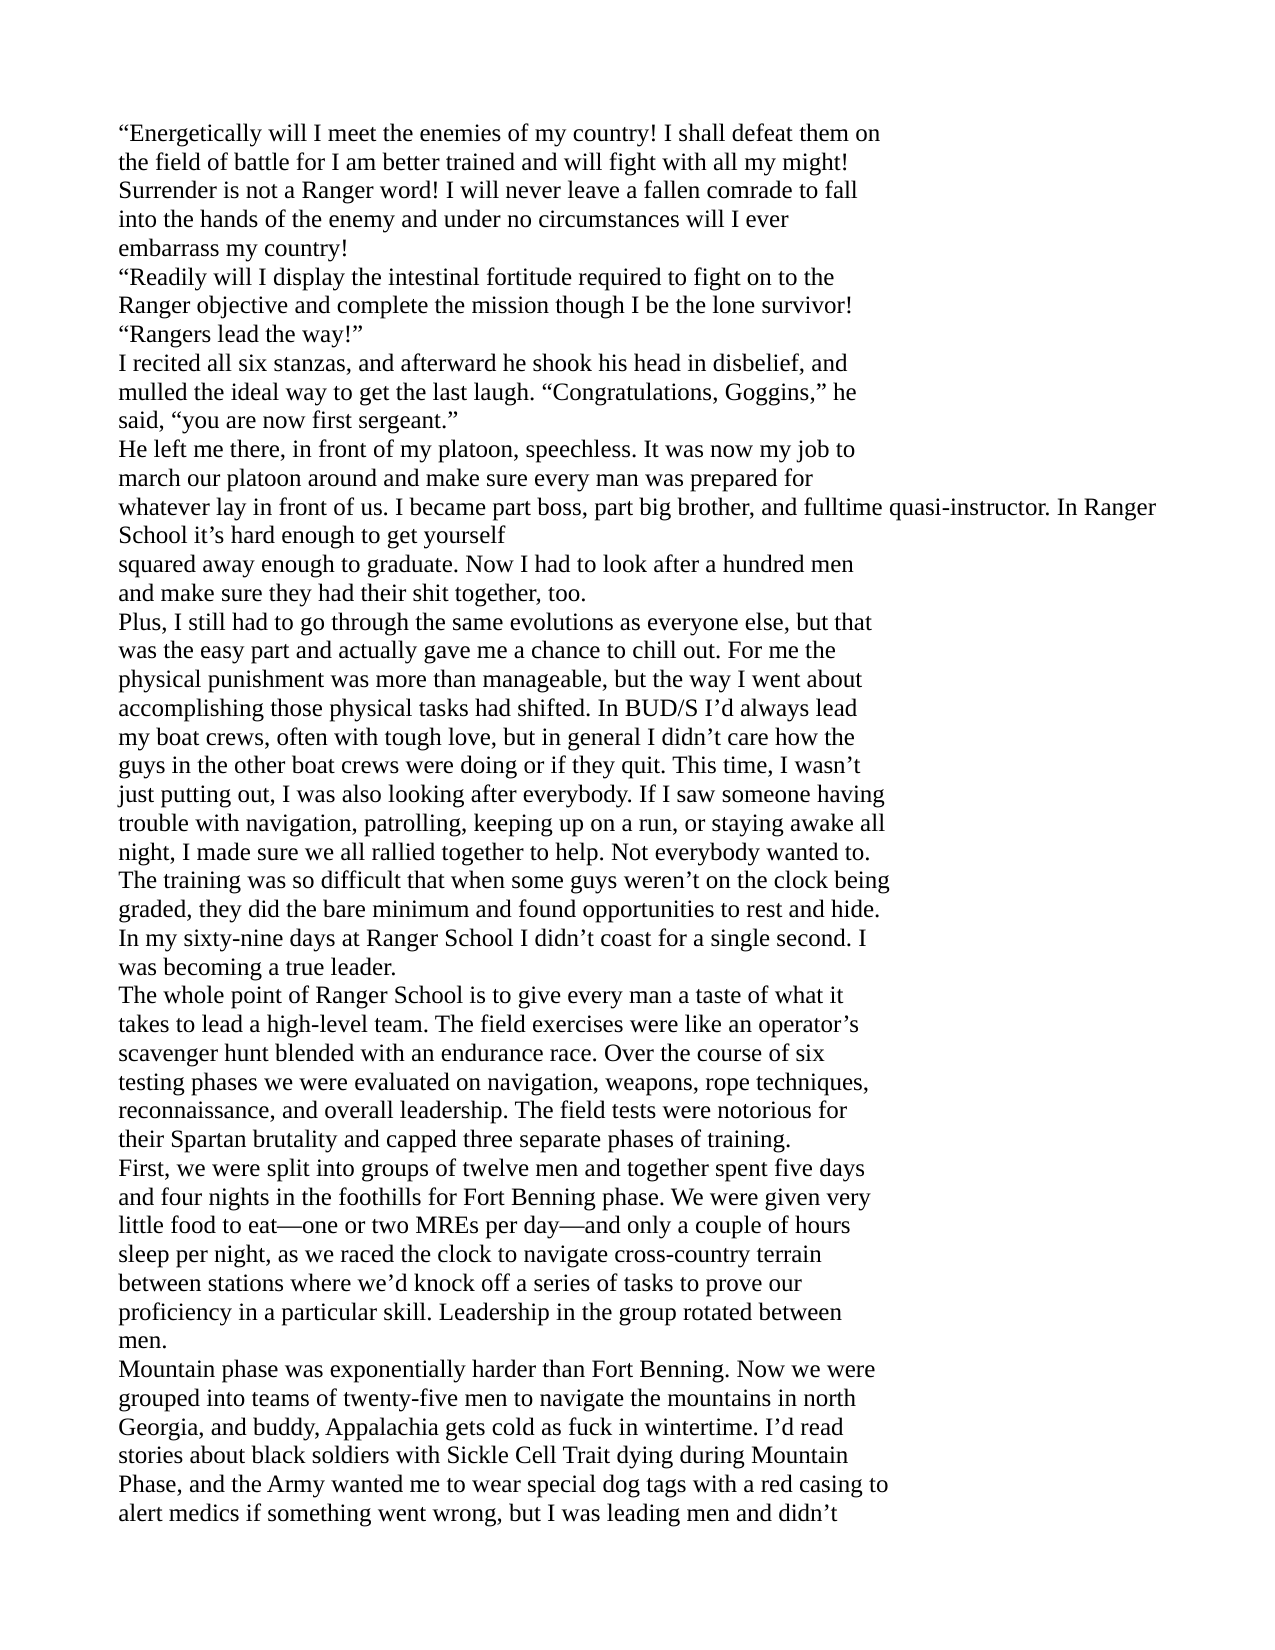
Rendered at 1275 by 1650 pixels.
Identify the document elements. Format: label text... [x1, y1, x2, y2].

text takes to lead a high-level team. The field exercises were like an operator’s [118, 1009, 1157, 1038]
text men. [118, 1326, 1157, 1354]
text whatever lay in front of us. I became part boss, part big brother, and fulltime quasi-instructor. In Ranger School it’s hard enough to get yourself [118, 492, 1157, 549]
text little food to eat—one or two MREs per day—and only a couple of hours [118, 1211, 1157, 1239]
text march our platoon around and make sure every man was prepared for [118, 463, 1157, 492]
text accomplishing those physical tasks had shifted. In BUD/S I’d always lead [118, 693, 1157, 722]
text said, “you are now first sergeant.” [118, 406, 1157, 434]
text “Rangers lead the way!” [118, 319, 1157, 348]
text my boat crews, often with tough love, but in general I didn’t care how the [118, 722, 1157, 751]
text First, we were split into groups of twelve men and together spent five days [118, 1153, 1157, 1182]
text between stations where we’d knock off a series of tasks to prove our [118, 1268, 1157, 1297]
text was the easy part and actually gave me a chance to chill out. For me the [118, 636, 1157, 664]
text graded, they did the bare minimum and found opportunities to rest and hide. [118, 894, 1157, 923]
text Plus, I still had to go through the same evolutions as everyone else, but that [118, 607, 1157, 636]
text proficiency in a particular skill. Leadership in the group rotated between [118, 1297, 1157, 1326]
text alert medics if something went wrong, but I was leading men and didn’t [118, 1498, 1157, 1527]
text Georgia, and buddy, Appalachia gets cold as fuck in wintertime. I’d read [118, 1412, 1157, 1441]
text “Energetically will I meet the enemies of my country! I shall defeat them on [118, 118, 1157, 147]
text The whole point of Ranger School is to give every man a taste of what it [118, 981, 1157, 1009]
text Mountain phase was exponentially harder than Fort Benning. Now we were [118, 1354, 1157, 1383]
text and four nights in the foothills for Fort Benning phase. We were given very [118, 1182, 1157, 1211]
text into the hands of the enemy and under no circumstances will I ever [118, 204, 1157, 233]
text trouble with navigation, patrolling, keeping up on a run, or staying awake all [118, 808, 1157, 837]
text embarrass my country! [118, 233, 1157, 262]
text reconnaissance, and overall leadership. The field tests were notorious for [118, 1096, 1157, 1124]
text mulled the ideal way to get the last laugh. “Congratulations, Goggins,” he [118, 377, 1157, 406]
text stories about black soldiers with Sickle Cell Trait dying during Mountain [118, 1441, 1157, 1469]
text Phase, and the Army wanted me to wear special dog tags with a red casing to [118, 1469, 1157, 1498]
text Surrender is not a Ranger word! I will never leave a fallen comrade to fall [118, 176, 1157, 204]
text “Readily will I display the intestinal fortitude required to fight on to the [118, 262, 1157, 291]
text night, I made sure we all rallied together to help. Not everybody wanted to. [118, 837, 1157, 866]
text In my sixty-nine days at Ranger School I didn’t coast for a single second. I [118, 923, 1157, 952]
text grouped into teams of twenty-five men to navigate the mountains in north [118, 1383, 1157, 1412]
text Ranger objective and complete the mission though I be the lone survivor! [118, 291, 1157, 319]
text their Spartan brutality and capped three separate phases of training. [118, 1124, 1157, 1153]
text He left me there, in front of my platoon, speechless. It was now my job to [118, 434, 1157, 463]
text sleep per night, as we raced the clock to navigate cross-country terrain [118, 1239, 1157, 1268]
text just putting out, I was also looking after everybody. If I saw someone having [118, 779, 1157, 808]
text and make sure they had their shit together, too. [118, 578, 1157, 607]
text I recited all six stanzas, and afterward he shook his head in disbelief, and [118, 348, 1157, 377]
text The training was so difficult that when some guys weren’t on the clock being [118, 866, 1157, 894]
text scavenger hunt blended with an endurance race. Over the course of six [118, 1038, 1157, 1067]
text guys in the other boat crews were doing or if they quit. This time, I wasn’t [118, 751, 1157, 779]
text squared away enough to graduate. Now I had to look after a hundred men [118, 549, 1157, 578]
text physical punishment was more than manageable, but the way I went about [118, 664, 1157, 693]
text the field of battle for I am better trained and will fight with all my might! [118, 147, 1157, 176]
text was becoming a true leader. [118, 952, 1157, 981]
text testing phases we were evaluated on navigation, weapons, rope techniques, [118, 1067, 1157, 1096]
